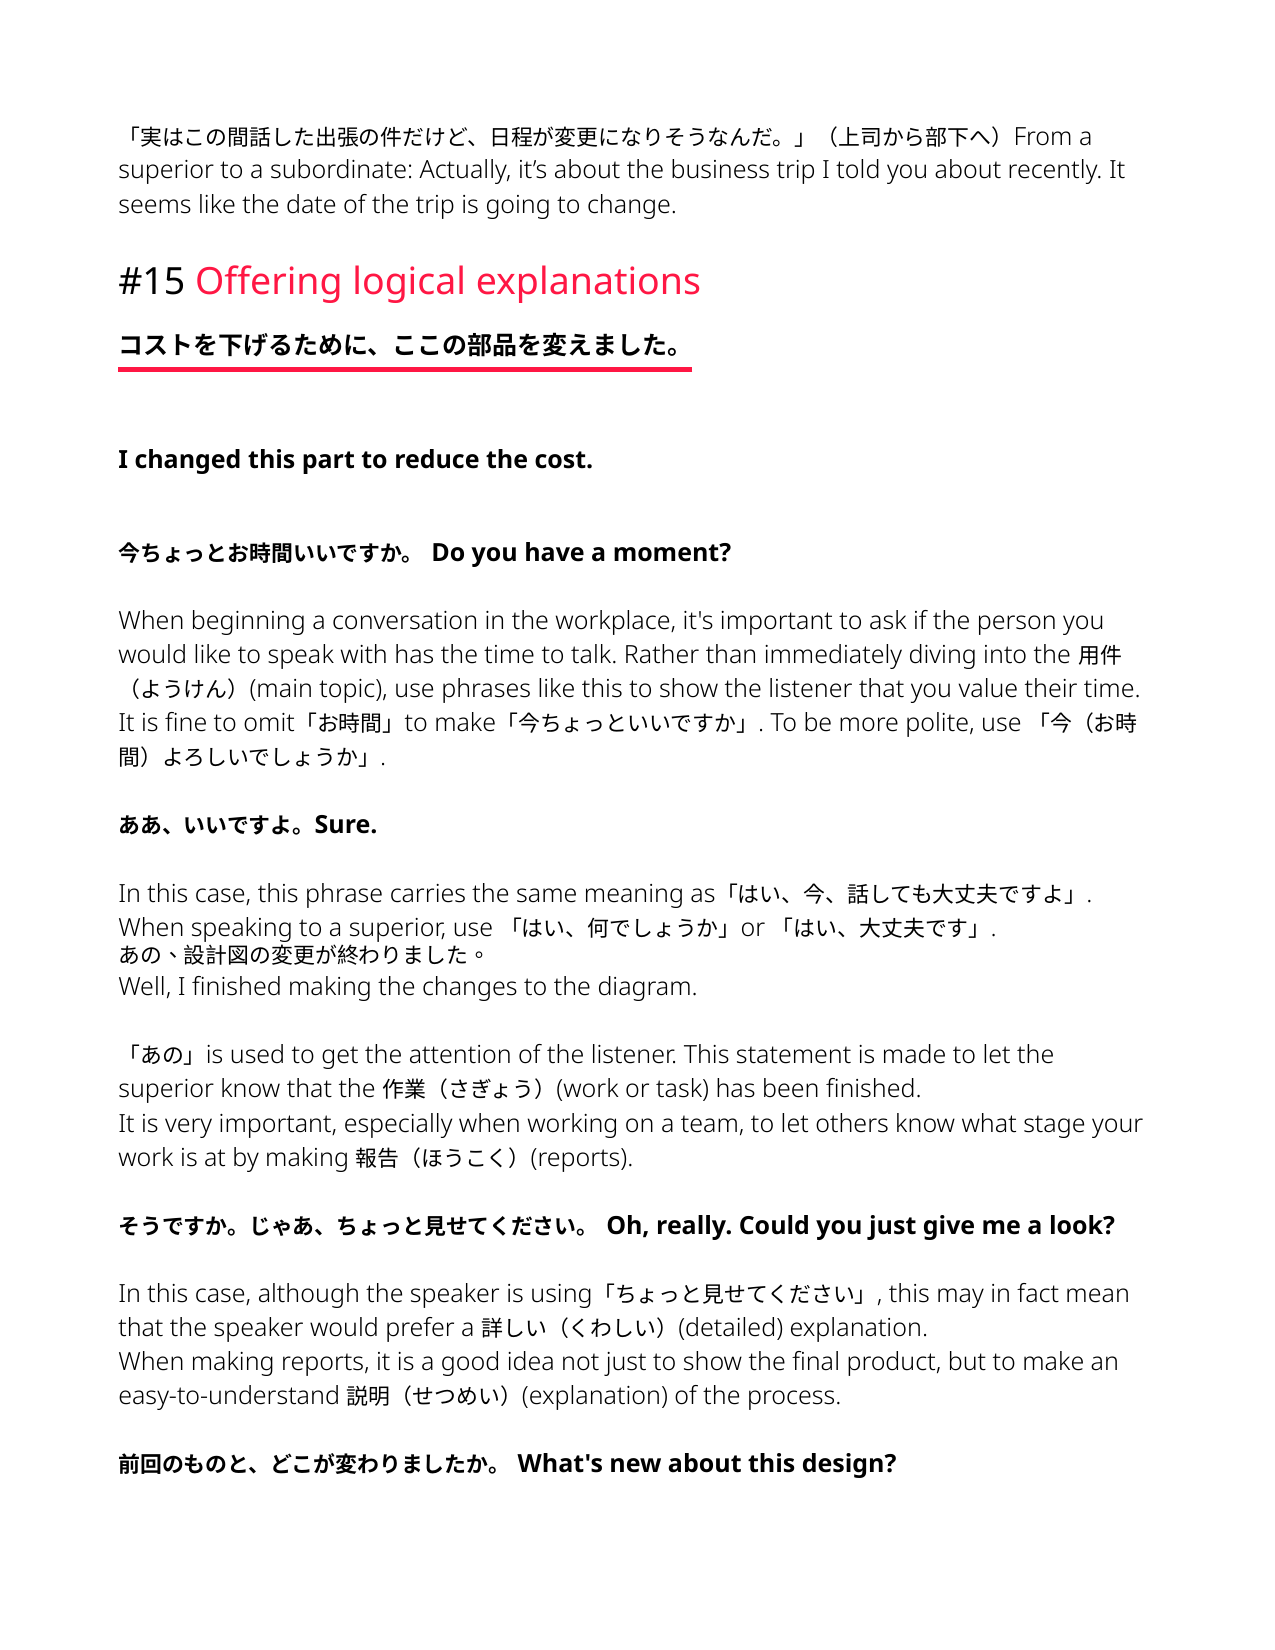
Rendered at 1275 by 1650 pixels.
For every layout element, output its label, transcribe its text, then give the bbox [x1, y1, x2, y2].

text I changed this part to reduce the cost. [118, 442, 1157, 476]
text #15 Offering logical explanations [118, 254, 1157, 305]
text 「あの」is used to get the attention of the listener. This statement is made to let the superior know that the 作業（さぎょう）(work or task) has been finished. [118, 1037, 1157, 1105]
text Well, I finished making the changes to the diagram. [118, 969, 1157, 1003]
text In this case, this phrase carries the same meaning as「はい、今、話しても大丈夫ですよ」. When speaking to a superior, use 「はい、何でしょうか」or 「はい、大丈夫です」. [118, 875, 1157, 943]
text あの、設計図の変更が終わりました。 [118, 943, 1157, 969]
text It is fine to omit「お時間」to make「今ちょっといいですか」. To be more polite, use 「今（お時間）よろしいでしょうか」. [118, 705, 1157, 773]
text When beginning a conversation in the workplace, it's important to ask if the person you would like to speak with has the time to talk. Rather than immediately diving into the 用件（ようけん）(main topic), use phrases like this to show the listener that you value their time. [118, 603, 1157, 705]
text It is very important, especially when working on a team, to let others know what stage your work is at by making 報告（ほうこく）(reports). [118, 1105, 1157, 1173]
text When making reports, it is a good idea not just to show the final product, but to make an easy-to-understand 説明（せつめい）(explanation) of the process. [118, 1344, 1157, 1412]
text 前回のものと、どこが変わりましたか。 What's new about this design? [118, 1446, 1157, 1480]
text 今ちょっとお時間いいですか。 Do you have a moment? [118, 535, 1157, 569]
text そうですか。じゃあ、ちょっと見せてください。 Oh, really. Could you just give me a look? [118, 1207, 1157, 1241]
text In this case, although the speaker is using「ちょっと見せてください」, this may in fact mean that the speaker would prefer a 詳しい（くわしい）(detailed) explanation. [118, 1276, 1157, 1344]
text 「実はこの間話した出張の件だけど、日程が変更になりそうなんだ。」（上司から部下へ）From a superior to a subordinate: Actually, it’s about the business trip I told you about recently. It seems like the date of the trip is going to change. [118, 118, 1157, 220]
text ああ、いいですよ。Sure. [118, 807, 1157, 841]
text コストを下げるために、ここの部品を変えました。 [118, 328, 1157, 372]
